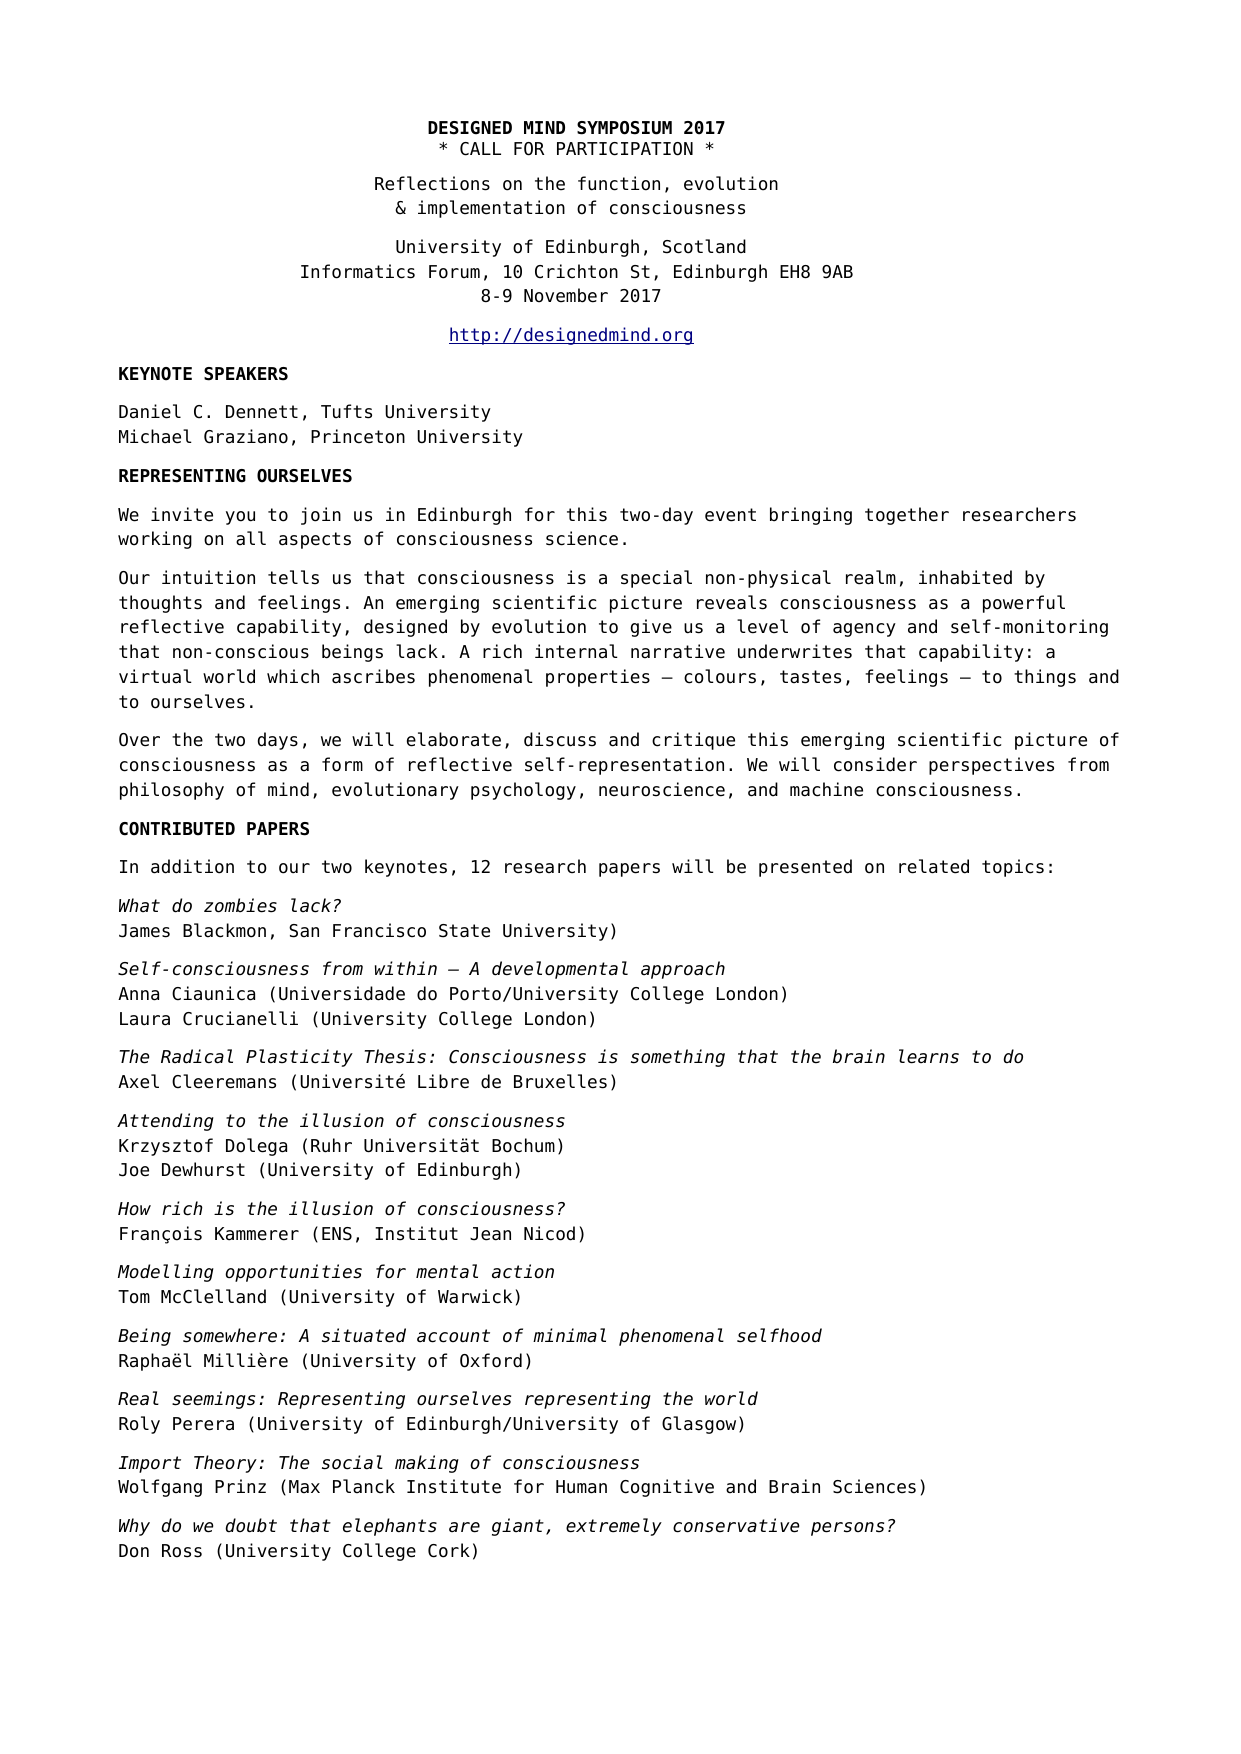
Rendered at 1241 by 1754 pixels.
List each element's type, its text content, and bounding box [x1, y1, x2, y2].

text University of Edinburgh, Scotland Informatics Forum, 10 Crichton St, Edinburgh EH8 9AB 8-9 November 2017 [118, 237, 1122, 307]
text Real seemings: Representing ourselves representing the world Roly Perera (University of Edinburgh/University of Glasgow) [118, 1389, 1122, 1435]
text CONTRIBUTED PAPERS [118, 818, 1122, 839]
text We invite you to join us in Edinburgh for this two-day event bringing together researchers working on all aspects of consciousness science. [118, 505, 1122, 550]
text The Radical Plasticity Thesis: Consciousness is something that the brain learns to do Axel Cleeremans (Université Libre de Bruxelles) [118, 1047, 1122, 1093]
text Modelling opportunities for mental action Tom McClelland (University of Warwick) [118, 1262, 1122, 1308]
text Reflections on the function, evolution & implementation of consciousness [118, 173, 1122, 219]
text Daniel C. Dennett, Tufts University Michael Graziano, Princeton University [118, 402, 1122, 448]
text http://designedmind.org [118, 325, 1122, 346]
text DESIGNED MIND SYMPOSIUM 2017 * CALL FOR PARTICIPATION * [118, 118, 1122, 159]
text Our intuition tells us that consciousness is a special non-physical realm, inhabited by thoughts and feelings. An emerging scientific picture reveals consciousness as a powerful reflective capability, designed by evolution to give us a level of agency and self-monitoring that non-conscious beings lack. A rich internal narrative underwrites that capability: a virtual world which ascribes phenomenal properties — colours, tastes, feelings — to things and to ourselves. [118, 568, 1122, 712]
text Why do we doubt that elephants are giant, extremely conservative persons? Don Ross (University College Cork) [118, 1516, 1122, 1562]
text REPRESENTING OURSELVES [118, 466, 1122, 487]
text Attending to the illusion of consciousness Krzysztof Dolega (Ruhr Universität Bochum) Joe Dewhurst (University of Edinburgh) [118, 1111, 1122, 1181]
text In addition to our two keynotes, 12 research papers will be presented on related topics: [118, 857, 1122, 878]
text Over the two days, we will elaborate, discuss and critique this emerging scientific picture of consciousness as a form of reflective self-representation. We will consider perspectives from philosophy of mind, evolutionary psychology, neuroscience, and machine consciousness. [118, 730, 1122, 800]
text Self-consciousness from within — A developmental approach Anna Ciaunica (Universidade do Porto/University College London) Laura Crucianelli (University College London) [118, 959, 1122, 1029]
text How rich is the illusion of consciousness? François Kammerer (ENS, Institut Jean Nicod) [118, 1199, 1122, 1244]
text Being somewhere: A situated account of minimal phenomenal selfhood Raphaël Millière (University of Oxford) [118, 1326, 1122, 1371]
text KEYNOTE SPEAKERS [118, 364, 1122, 384]
text What do zombies lack? James Blackmon, San Francisco State University) [118, 896, 1122, 941]
text Import Theory: The social making of consciousness Wolfgang Prinz (Max Planck Institute for Human Cognitive and Brain Sciences) [118, 1453, 1122, 1498]
